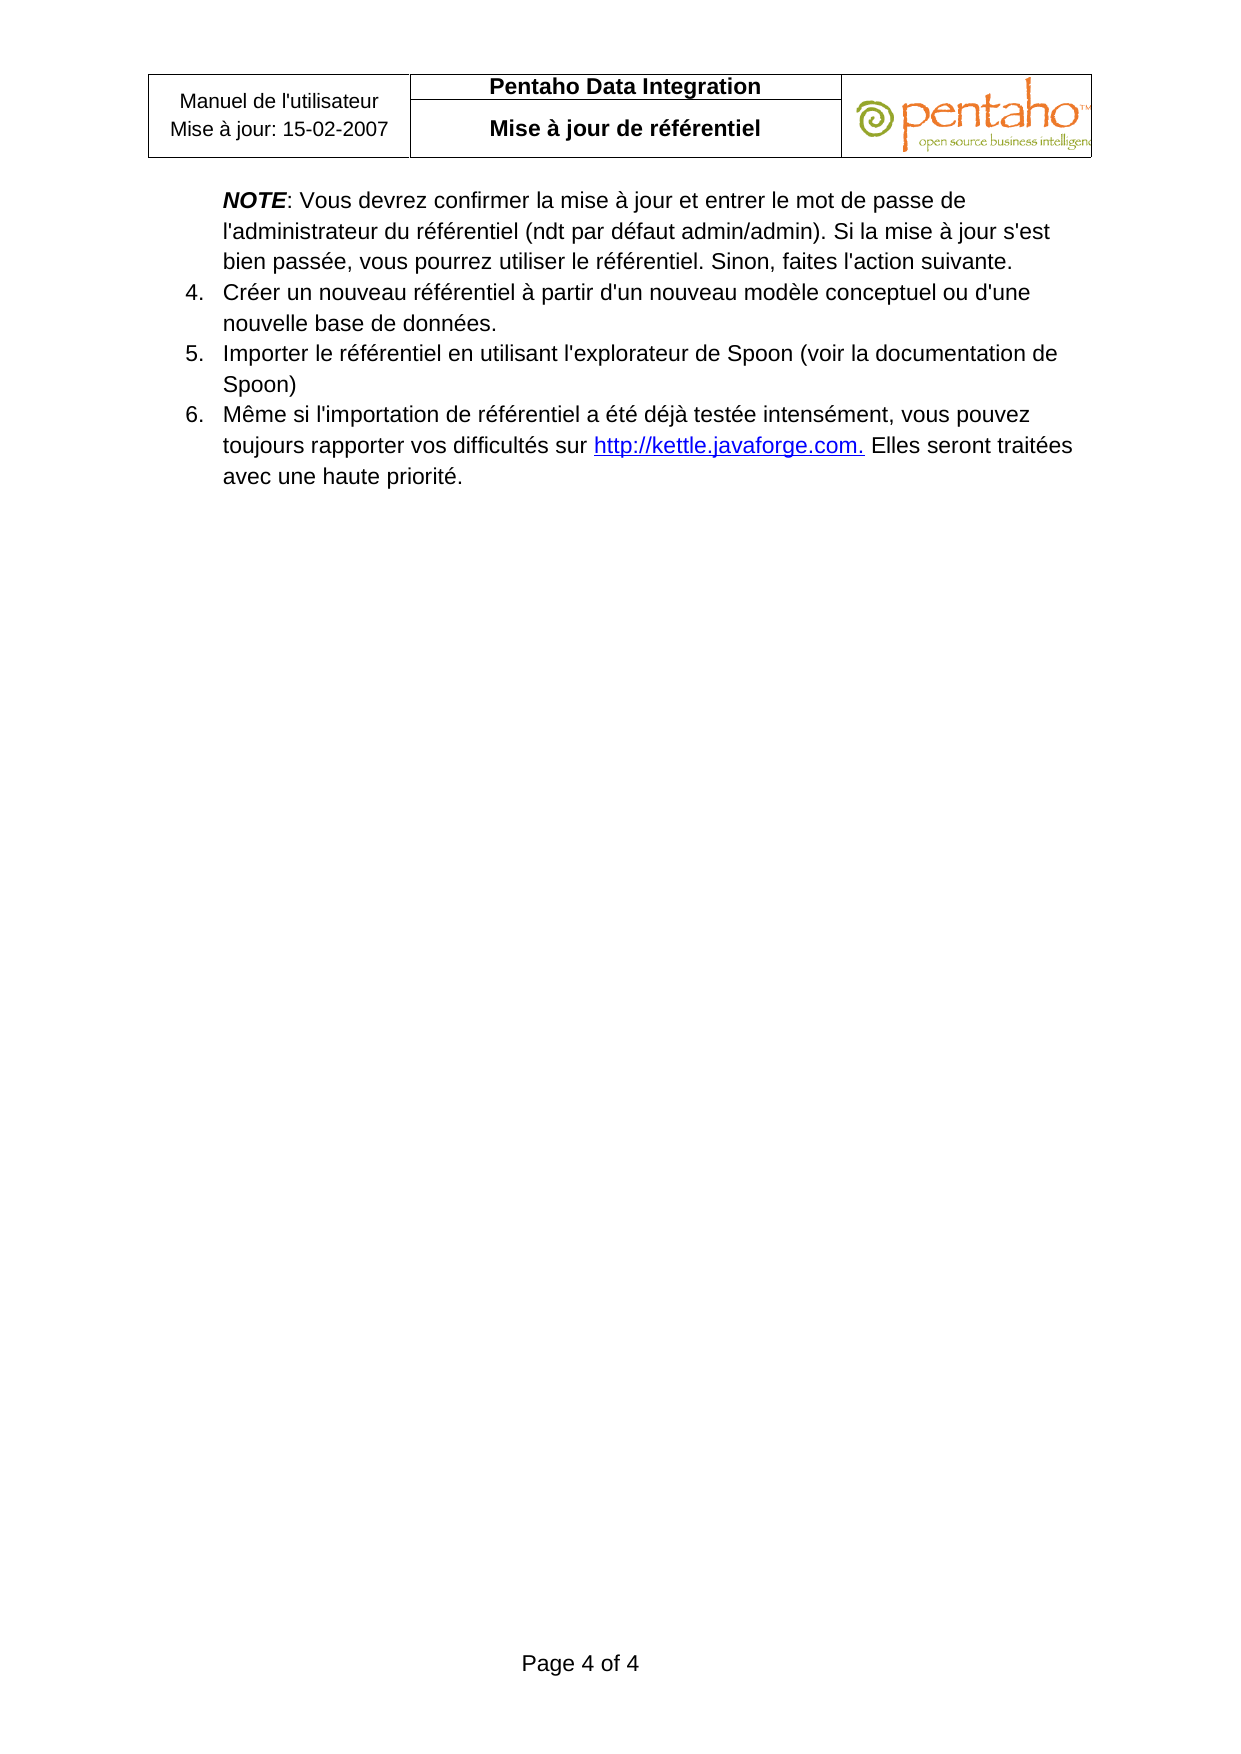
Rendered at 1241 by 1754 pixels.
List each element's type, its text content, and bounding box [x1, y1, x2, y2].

list NOTE: Vous devrez confirmer la mise à jour et entrer le mot de passe de l'administrateur du référentiel (ndt par défaut admin/admin). Si la mise à jour s'est bien passée, vous pourrez utiliser le référentiel. Sinon, faites l'action suivante. [185, 188, 1092, 274]
list Importer le référentiel en utilisant l'explorateur de Spoon (voir la documentation de Spoon) [185, 341, 1092, 397]
list Créer un nouveau référentiel à partir d'un nouveau modèle conceptuel ou d'une nouvelle base de données. [185, 280, 1092, 336]
list Même si l'importation de référentiel a été déjà testée intensément, vous pouvez toujours rapporter vos difficultés sur http://kettle.javaforge.com. Elles seront traitées avec une haute priorité. [185, 402, 1092, 489]
